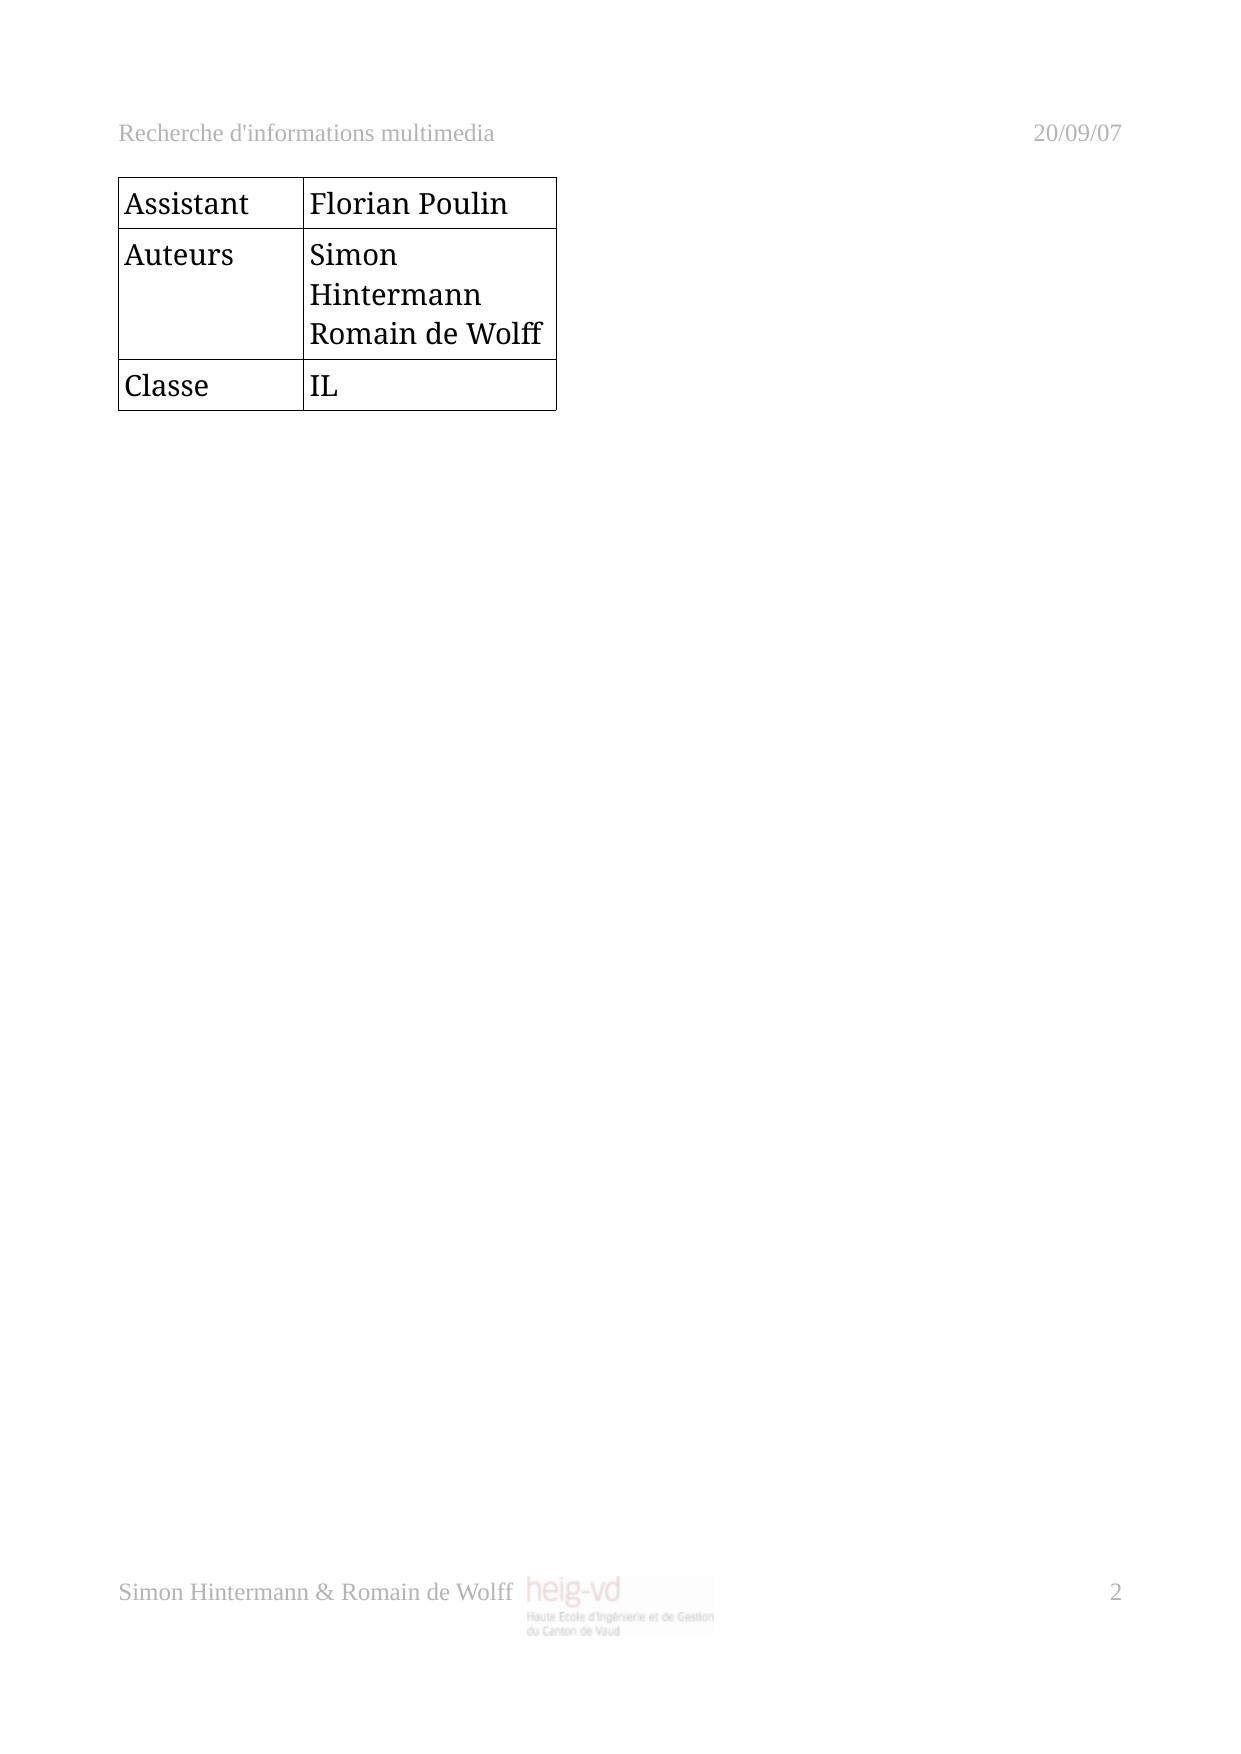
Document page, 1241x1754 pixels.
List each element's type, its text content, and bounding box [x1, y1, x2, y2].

table_cell Auteurs [119, 229, 303, 359]
table_cell Simon Hintermann Romain de Wolff [304, 229, 556, 359]
picture [527, 1576, 714, 1636]
table_cell IL [304, 360, 556, 410]
table_cell Assistant [119, 178, 303, 228]
table_cell Classe [119, 360, 303, 410]
table_cell Florian Poulin [304, 178, 556, 228]
